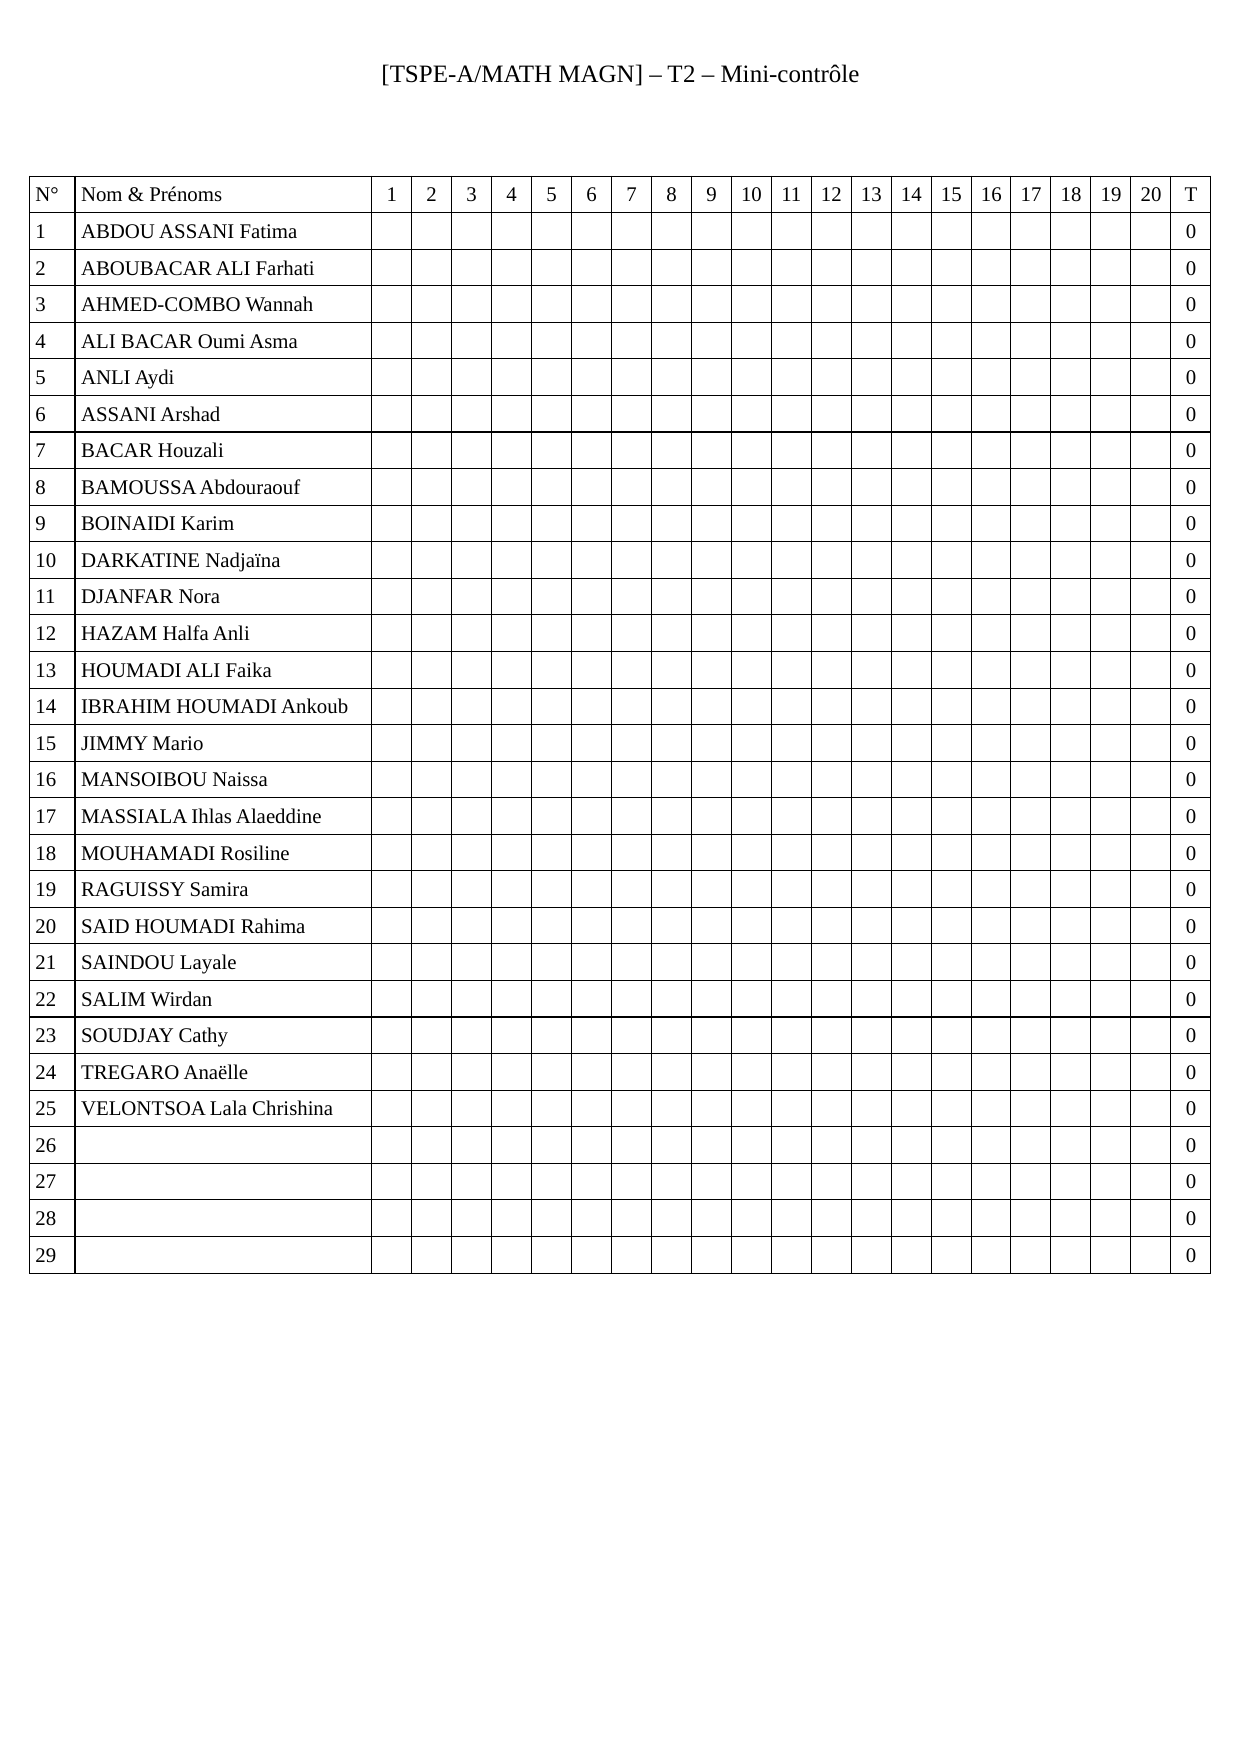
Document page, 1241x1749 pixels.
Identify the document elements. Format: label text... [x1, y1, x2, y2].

table_cell [1131, 213, 1170, 249]
table_cell [1131, 615, 1170, 651]
table_cell [1011, 762, 1050, 797]
table_cell SALIM Wirdan [76, 981, 371, 1016]
table_cell [772, 689, 811, 724]
table_cell [1131, 908, 1170, 943]
table_header Nom & Prénoms [76, 177, 371, 212]
table_cell [732, 433, 771, 468]
table_cell 0 [1171, 762, 1210, 797]
table_cell [372, 1237, 411, 1272]
table_cell [412, 689, 451, 724]
table_cell [932, 689, 971, 724]
table_cell [772, 542, 811, 578]
table_cell [972, 396, 1010, 431]
table_cell [892, 506, 931, 541]
table_cell [932, 1091, 971, 1126]
table_cell [1051, 286, 1090, 322]
table_cell [812, 286, 851, 322]
table_cell [532, 835, 571, 870]
table_cell DARKATINE Nadjaïna [76, 542, 371, 578]
table_cell [492, 1127, 531, 1163]
table_cell 0 [1171, 725, 1210, 761]
table_cell [452, 542, 491, 578]
table_cell 26 [30, 1127, 74, 1163]
table_cell 10 [30, 542, 74, 578]
table_cell [1011, 1237, 1050, 1272]
table_cell [652, 579, 691, 614]
table_cell [892, 396, 931, 431]
table_cell [1091, 1091, 1130, 1126]
table_cell BACAR Houzali [76, 433, 371, 468]
table_cell [452, 469, 491, 504]
table_cell [452, 1091, 491, 1126]
table_cell 21 [30, 944, 74, 980]
table_cell [452, 250, 491, 285]
table_cell [772, 944, 811, 980]
table_cell [932, 359, 971, 395]
table_header 1 [372, 177, 411, 212]
table_cell [692, 579, 731, 614]
table_cell [1011, 1164, 1050, 1199]
table_cell [732, 542, 771, 578]
table_cell [572, 1018, 611, 1053]
table_cell [612, 396, 651, 431]
table_header 14 [892, 177, 931, 212]
table_cell [1051, 1164, 1090, 1199]
table_cell [412, 615, 451, 651]
table_cell [532, 944, 571, 980]
table_cell [1131, 981, 1170, 1016]
table_cell 0 [1171, 981, 1210, 1016]
table_cell [372, 871, 411, 907]
table_cell [572, 689, 611, 724]
table_cell [932, 396, 971, 431]
table_cell [852, 689, 891, 724]
table_cell [1131, 542, 1170, 578]
table_cell [492, 469, 531, 504]
table_cell 19 [30, 871, 74, 907]
table_cell [532, 1237, 571, 1272]
table_cell ALI BACAR Oumi Asma [76, 323, 371, 358]
table_header 7 [612, 177, 651, 212]
table_cell [612, 652, 651, 687]
table_cell [452, 323, 491, 358]
table_cell 0 [1171, 908, 1210, 943]
table_cell [812, 213, 851, 249]
table_cell [1091, 579, 1130, 614]
table_cell [572, 1127, 611, 1163]
table_cell [852, 323, 891, 358]
table_cell [572, 944, 611, 980]
table_cell [1131, 250, 1170, 285]
table_cell [492, 506, 531, 541]
table_cell [452, 396, 491, 431]
table_cell [932, 944, 971, 980]
table_cell [692, 835, 731, 870]
table_cell 0 [1171, 286, 1210, 322]
table_cell [572, 835, 611, 870]
table_cell [532, 615, 571, 651]
table_cell 0 [1171, 1127, 1210, 1163]
table_cell [372, 1127, 411, 1163]
table_cell [812, 506, 851, 541]
table_cell 29 [30, 1237, 74, 1272]
table_cell [452, 359, 491, 395]
table_cell [612, 1237, 651, 1272]
table_cell [852, 1054, 891, 1089]
table_cell [1091, 981, 1130, 1016]
table_cell [652, 396, 691, 431]
table_cell [76, 1200, 371, 1236]
table_cell [412, 1237, 451, 1272]
table_cell [892, 1018, 931, 1053]
table_cell [972, 250, 1010, 285]
table_cell 27 [30, 1164, 74, 1199]
table_cell [652, 1127, 691, 1163]
table_cell [452, 286, 491, 322]
table_cell [1131, 652, 1170, 687]
table_cell [1091, 944, 1130, 980]
table_cell [1051, 981, 1090, 1016]
table_cell [452, 871, 491, 907]
table_cell [1091, 1200, 1130, 1236]
table_cell [452, 652, 491, 687]
table_header 10 [732, 177, 771, 212]
table_cell [772, 725, 811, 761]
table_cell [532, 1054, 571, 1089]
table_cell BOINAIDI Karim [76, 506, 371, 541]
table_cell [372, 725, 411, 761]
table_cell [492, 762, 531, 797]
table_header 18 [1051, 177, 1090, 212]
table_cell [932, 469, 971, 504]
table_cell 0 [1171, 835, 1210, 870]
table_cell [452, 835, 491, 870]
table_cell [1051, 798, 1090, 834]
table_cell [412, 1054, 451, 1089]
table_cell [612, 469, 651, 504]
table_cell [892, 1127, 931, 1163]
table_cell [372, 1054, 411, 1089]
table_cell [852, 506, 891, 541]
table_cell [772, 250, 811, 285]
table_cell [612, 433, 651, 468]
table_cell HAZAM Halfa Anli [76, 615, 371, 651]
table_cell [732, 615, 771, 651]
table_cell [612, 579, 651, 614]
table_cell [892, 1164, 931, 1199]
table_cell 0 [1171, 1237, 1210, 1272]
table_cell [852, 469, 891, 504]
table_cell [732, 1200, 771, 1236]
table_cell [492, 871, 531, 907]
table_cell 22 [30, 981, 74, 1016]
table_cell [732, 689, 771, 724]
table_cell [412, 396, 451, 431]
table_cell [1011, 542, 1050, 578]
table_cell [932, 725, 971, 761]
table_cell TREGARO Anaëlle [76, 1054, 371, 1089]
table_cell [452, 1127, 491, 1163]
table_cell [572, 323, 611, 358]
table_cell [1011, 359, 1050, 395]
table_cell [1051, 433, 1090, 468]
table_cell [1091, 1054, 1130, 1089]
table_cell [532, 798, 571, 834]
table_cell [852, 871, 891, 907]
table_header 17 [1011, 177, 1050, 212]
table_cell [452, 1164, 491, 1199]
table_cell [972, 579, 1010, 614]
table_cell [772, 981, 811, 1016]
table_cell 25 [30, 1091, 74, 1126]
table_cell [572, 1200, 611, 1236]
table_cell [1131, 579, 1170, 614]
table_cell 0 [1171, 652, 1210, 687]
table_cell 5 [30, 359, 74, 395]
table_cell [732, 1091, 771, 1126]
table_cell [812, 1054, 851, 1089]
table_cell [492, 1054, 531, 1089]
table_cell [1011, 1091, 1050, 1126]
table_cell [692, 213, 731, 249]
table_cell [572, 871, 611, 907]
table_cell [972, 1018, 1010, 1053]
table_cell [692, 542, 731, 578]
table_cell [1131, 396, 1170, 431]
table_cell [972, 433, 1010, 468]
table_cell [972, 1164, 1010, 1199]
table_cell [532, 762, 571, 797]
table_cell [572, 359, 611, 395]
table_cell [932, 798, 971, 834]
table_cell [1131, 835, 1170, 870]
table_cell [692, 798, 731, 834]
table_cell [692, 1018, 731, 1053]
table_cell [692, 469, 731, 504]
table_cell [412, 762, 451, 797]
table_cell [372, 1018, 411, 1053]
table_cell [972, 286, 1010, 322]
table_cell [492, 579, 531, 614]
table_cell [532, 579, 571, 614]
table_cell [852, 615, 891, 651]
table_cell [932, 1127, 971, 1163]
table_cell [1011, 981, 1050, 1016]
table_cell [692, 1200, 731, 1236]
table_cell [1091, 1127, 1130, 1163]
table_cell 0 [1171, 323, 1210, 358]
table_cell [692, 652, 731, 687]
table_cell [492, 689, 531, 724]
table_cell [1011, 652, 1050, 687]
table_cell 14 [30, 689, 74, 724]
table_cell [772, 286, 811, 322]
table_cell [812, 1127, 851, 1163]
table_cell [972, 469, 1010, 504]
table_cell [492, 1200, 531, 1236]
table_cell 0 [1171, 469, 1210, 504]
table_header 13 [852, 177, 891, 212]
table_cell [372, 908, 411, 943]
table_cell [812, 652, 851, 687]
table_cell [692, 323, 731, 358]
table_cell [532, 213, 571, 249]
table_cell [972, 615, 1010, 651]
table_cell [932, 1237, 971, 1272]
table_cell [772, 1164, 811, 1199]
table_cell [372, 689, 411, 724]
table_cell [772, 433, 811, 468]
table_cell [772, 1127, 811, 1163]
table_cell [612, 1054, 651, 1089]
table_cell [492, 323, 531, 358]
table_cell [932, 286, 971, 322]
table_cell 0 [1171, 798, 1210, 834]
table_cell [1051, 762, 1090, 797]
table_cell 0 [1171, 433, 1210, 468]
table_cell [772, 579, 811, 614]
table_cell [572, 798, 611, 834]
table_header 5 [532, 177, 571, 212]
table_cell [812, 689, 851, 724]
table_cell [852, 1091, 891, 1126]
table_cell [892, 1200, 931, 1236]
table_cell [532, 981, 571, 1016]
table_header 4 [492, 177, 531, 212]
table_cell [852, 798, 891, 834]
table_cell ABDOU ASSANI Fatima [76, 213, 371, 249]
table_cell [1011, 213, 1050, 249]
table_cell [532, 433, 571, 468]
table_cell [892, 1237, 931, 1272]
table_cell [652, 725, 691, 761]
table_cell 9 [30, 506, 74, 541]
table_cell [1131, 1018, 1170, 1053]
table_cell [852, 908, 891, 943]
table_cell [1091, 1237, 1130, 1272]
table_cell [732, 1054, 771, 1089]
table_cell [372, 506, 411, 541]
table_cell [1011, 579, 1050, 614]
table_cell [892, 944, 931, 980]
table_cell [1051, 1127, 1090, 1163]
table_cell [412, 1091, 451, 1126]
table_cell [932, 652, 971, 687]
table_cell [372, 762, 411, 797]
table_cell [772, 908, 811, 943]
table_cell [1091, 396, 1130, 431]
table_cell [1091, 469, 1130, 504]
table_cell [652, 1164, 691, 1199]
table_cell [1091, 213, 1130, 249]
table_cell [452, 1237, 491, 1272]
table_cell [372, 542, 411, 578]
table_cell [892, 908, 931, 943]
table_cell [412, 213, 451, 249]
table_cell [652, 689, 691, 724]
table_cell [1011, 944, 1050, 980]
table_cell [972, 871, 1010, 907]
table_cell [932, 615, 971, 651]
table_cell [692, 944, 731, 980]
table_header 20 [1131, 177, 1170, 212]
table_cell [652, 871, 691, 907]
table_cell [1051, 689, 1090, 724]
table_cell [812, 359, 851, 395]
table_cell [892, 762, 931, 797]
table_cell [1051, 1091, 1090, 1126]
table_cell [1091, 652, 1130, 687]
table_cell [652, 433, 691, 468]
table_cell [372, 396, 411, 431]
table_cell [812, 1237, 851, 1272]
table_cell [1051, 615, 1090, 651]
table_cell [1011, 835, 1050, 870]
table_cell [812, 798, 851, 834]
table_cell [772, 652, 811, 687]
table_cell 3 [30, 286, 74, 322]
table_cell [492, 250, 531, 285]
table_cell [692, 396, 731, 431]
table_cell [452, 762, 491, 797]
table_cell SAID HOUMADI Rahima [76, 908, 371, 943]
table_cell [572, 506, 611, 541]
table_cell [652, 286, 691, 322]
table_cell [1091, 725, 1130, 761]
table_cell [1051, 725, 1090, 761]
table_cell 0 [1171, 396, 1210, 431]
table_cell [892, 542, 931, 578]
table_cell [572, 213, 611, 249]
table_cell [732, 323, 771, 358]
table_cell [692, 433, 731, 468]
table_header T [1171, 177, 1210, 212]
table_cell [572, 762, 611, 797]
table_cell [412, 1018, 451, 1053]
table_cell [732, 213, 771, 249]
table_cell [372, 835, 411, 870]
table_cell [492, 433, 531, 468]
table_cell [772, 359, 811, 395]
table_cell [1051, 359, 1090, 395]
table_cell [852, 542, 891, 578]
table_cell [532, 652, 571, 687]
table_cell [1051, 469, 1090, 504]
table_cell [1091, 250, 1130, 285]
table_cell [412, 1164, 451, 1199]
table_cell [1131, 1127, 1170, 1163]
table_cell [892, 323, 931, 358]
table_cell [612, 762, 651, 797]
table_cell [932, 250, 971, 285]
table_cell [772, 469, 811, 504]
table_header 19 [1091, 177, 1130, 212]
table_header 16 [972, 177, 1010, 212]
table_cell [972, 542, 1010, 578]
table_cell [612, 1091, 651, 1126]
table_cell [572, 1054, 611, 1089]
table_cell [1051, 1237, 1090, 1272]
table_cell 0 [1171, 542, 1210, 578]
table_cell [772, 1091, 811, 1126]
table_cell [732, 250, 771, 285]
table_cell [452, 506, 491, 541]
table_cell [1131, 469, 1170, 504]
table_cell [1011, 323, 1050, 358]
table_cell [932, 579, 971, 614]
table_cell 13 [30, 652, 74, 687]
table_cell [812, 542, 851, 578]
table_cell [852, 213, 891, 249]
table_cell [1051, 1200, 1090, 1236]
table_cell [572, 1237, 611, 1272]
table_cell [812, 615, 851, 651]
table_cell 24 [30, 1054, 74, 1089]
table_cell [732, 579, 771, 614]
table_cell [1051, 1054, 1090, 1089]
table_cell [732, 1164, 771, 1199]
table_cell [812, 1018, 851, 1053]
table_cell [1091, 286, 1130, 322]
table_cell [812, 981, 851, 1016]
table_cell [372, 944, 411, 980]
table_cell [932, 506, 971, 541]
table_cell [76, 1237, 371, 1272]
table_cell [852, 250, 891, 285]
table_cell [372, 615, 411, 651]
table_cell [532, 286, 571, 322]
table_cell [1051, 871, 1090, 907]
table_cell [852, 1200, 891, 1236]
table_cell [692, 1164, 731, 1199]
table_cell SOUDJAY Cathy [76, 1018, 371, 1053]
table_cell [972, 1237, 1010, 1272]
table_cell [812, 433, 851, 468]
table_cell [1091, 1164, 1130, 1199]
table_cell IBRAHIM HOUMADI Ankoub [76, 689, 371, 724]
table_cell [492, 396, 531, 431]
table_cell 7 [30, 433, 74, 468]
table_cell [652, 469, 691, 504]
table_cell [372, 433, 411, 468]
table_cell [652, 615, 691, 651]
table_cell [732, 944, 771, 980]
table_cell [812, 1091, 851, 1126]
table_cell [532, 725, 571, 761]
table_cell [732, 652, 771, 687]
table_cell [612, 286, 651, 322]
table_cell [452, 981, 491, 1016]
table_cell 0 [1171, 615, 1210, 651]
table_header 3 [452, 177, 491, 212]
table_cell [732, 359, 771, 395]
table_cell [612, 944, 651, 980]
table_header 8 [652, 177, 691, 212]
table_cell [1051, 542, 1090, 578]
table_cell 2 [30, 250, 74, 285]
table_cell [1051, 835, 1090, 870]
table_cell [812, 323, 851, 358]
table_cell [652, 1018, 691, 1053]
table_cell 16 [30, 762, 74, 797]
table_cell [852, 579, 891, 614]
table_cell [732, 725, 771, 761]
table_cell [892, 579, 931, 614]
table_cell [1011, 908, 1050, 943]
table_cell [76, 1127, 371, 1163]
table_cell [612, 506, 651, 541]
table_cell 6 [30, 396, 74, 431]
table_cell 0 [1171, 1091, 1210, 1126]
table_cell [1051, 506, 1090, 541]
table_cell [492, 1164, 531, 1199]
table_cell [652, 1237, 691, 1272]
table_cell 0 [1171, 871, 1210, 907]
table_cell [76, 1164, 371, 1199]
table_cell [1131, 871, 1170, 907]
table_cell [1051, 396, 1090, 431]
table_cell [572, 579, 611, 614]
table_cell [812, 1200, 851, 1236]
table_cell [852, 981, 891, 1016]
table_cell [772, 835, 811, 870]
table_cell [972, 1127, 1010, 1163]
table_cell [372, 359, 411, 395]
table_cell [692, 871, 731, 907]
table_cell [572, 1091, 611, 1126]
table_cell [812, 871, 851, 907]
table_cell [772, 1237, 811, 1272]
table_cell DJANFAR Nora [76, 579, 371, 614]
table_cell [572, 908, 611, 943]
table_cell [532, 689, 571, 724]
table_cell [652, 652, 691, 687]
table_cell [892, 213, 931, 249]
table_cell [1011, 250, 1050, 285]
table_cell 0 [1171, 1164, 1210, 1199]
table_cell [972, 944, 1010, 980]
table_cell MASSIALA Ihlas Alaeddine [76, 798, 371, 834]
table_cell [1131, 359, 1170, 395]
table_cell [652, 506, 691, 541]
table_cell [492, 908, 531, 943]
table_cell [612, 1200, 651, 1236]
table_cell [892, 1091, 931, 1126]
table_cell [852, 396, 891, 431]
table_cell [852, 944, 891, 980]
table_cell [652, 798, 691, 834]
table_cell 18 [30, 835, 74, 870]
table_cell [812, 835, 851, 870]
table_cell [1091, 542, 1130, 578]
table_cell [892, 652, 931, 687]
table_cell [1011, 725, 1050, 761]
table_cell [1131, 433, 1170, 468]
table_cell 11 [30, 579, 74, 614]
table_cell [1051, 944, 1090, 980]
table_cell [732, 1018, 771, 1053]
table_cell [412, 835, 451, 870]
table_cell [772, 506, 811, 541]
table_cell [972, 359, 1010, 395]
table_cell [372, 469, 411, 504]
table_cell [1131, 1164, 1170, 1199]
table_cell [812, 1164, 851, 1199]
table_cell [652, 250, 691, 285]
table_cell [492, 1091, 531, 1126]
table_cell [412, 1127, 451, 1163]
table_cell [652, 981, 691, 1016]
table_cell [492, 615, 531, 651]
table_cell [1011, 1018, 1050, 1053]
table_cell [452, 213, 491, 249]
table_cell [972, 725, 1010, 761]
table_cell [372, 798, 411, 834]
table_cell [372, 250, 411, 285]
table_cell [772, 323, 811, 358]
table_header 15 [932, 177, 971, 212]
table_cell [1131, 1237, 1170, 1272]
table_cell [892, 469, 931, 504]
table_cell [452, 1018, 491, 1053]
table_cell [932, 323, 971, 358]
table_cell [852, 359, 891, 395]
table_cell [612, 725, 651, 761]
table_cell ABOUBACAR ALI Farhati [76, 250, 371, 285]
table_cell [372, 286, 411, 322]
table_cell [1131, 725, 1170, 761]
table_cell [972, 908, 1010, 943]
table_cell 8 [30, 469, 74, 504]
table_cell [692, 1237, 731, 1272]
table_cell [572, 469, 611, 504]
table_cell 17 [30, 798, 74, 834]
table_cell [692, 359, 731, 395]
table_cell [452, 689, 491, 724]
table_cell [1091, 762, 1130, 797]
table_cell [1131, 323, 1170, 358]
table_cell BAMOUSSA Abdouraouf [76, 469, 371, 504]
table_cell [372, 579, 411, 614]
table_cell [492, 1237, 531, 1272]
table_cell [812, 725, 851, 761]
table_cell [372, 652, 411, 687]
table_cell [1091, 323, 1130, 358]
table_cell [772, 1200, 811, 1236]
table_cell [972, 1054, 1010, 1089]
table_cell [612, 1127, 651, 1163]
table_cell [612, 835, 651, 870]
table_cell [532, 542, 571, 578]
table_cell [972, 689, 1010, 724]
table_cell [372, 323, 411, 358]
table_cell [932, 762, 971, 797]
table_cell [1091, 506, 1130, 541]
table_cell [572, 615, 611, 651]
table_cell [892, 981, 931, 1016]
table_cell [412, 981, 451, 1016]
table_cell [972, 652, 1010, 687]
table_cell [1051, 250, 1090, 285]
table_cell [372, 213, 411, 249]
table_cell [932, 871, 971, 907]
table_cell MANSOIBOU Naissa [76, 762, 371, 797]
table_cell [732, 1237, 771, 1272]
table_cell [372, 1200, 411, 1236]
table_cell [532, 1018, 571, 1053]
table_cell [812, 396, 851, 431]
table_cell [572, 725, 611, 761]
table_cell [852, 1164, 891, 1199]
table_cell [852, 652, 891, 687]
table_cell [692, 689, 731, 724]
table_cell 0 [1171, 213, 1210, 249]
table_cell [892, 433, 931, 468]
table_cell [1091, 433, 1130, 468]
table_cell [372, 981, 411, 1016]
table_cell [652, 1091, 691, 1126]
table_cell [572, 1164, 611, 1199]
table_cell [852, 433, 891, 468]
table_cell [492, 652, 531, 687]
table_cell [972, 1091, 1010, 1126]
table_cell [492, 542, 531, 578]
table_cell [532, 359, 571, 395]
table_cell [412, 944, 451, 980]
table_cell [932, 433, 971, 468]
table_cell [772, 213, 811, 249]
table_cell [692, 762, 731, 797]
table_cell [892, 615, 931, 651]
table_cell [772, 762, 811, 797]
table_cell [1091, 359, 1130, 395]
table_cell [1011, 469, 1050, 504]
table_cell [612, 359, 651, 395]
table_cell [1131, 762, 1170, 797]
table_cell [892, 835, 931, 870]
table_cell [812, 908, 851, 943]
table_cell [692, 506, 731, 541]
table_cell [932, 1200, 971, 1236]
table_cell [892, 689, 931, 724]
table_header 11 [772, 177, 811, 212]
table_cell [1131, 506, 1170, 541]
table_cell [612, 213, 651, 249]
table_cell [1091, 835, 1130, 870]
table_cell [692, 1127, 731, 1163]
table_cell [772, 1018, 811, 1053]
table_cell [652, 359, 691, 395]
table_cell [452, 908, 491, 943]
table_cell [1091, 908, 1130, 943]
table_cell [652, 835, 691, 870]
table_cell [732, 1127, 771, 1163]
table_cell [532, 908, 571, 943]
table_cell [892, 286, 931, 322]
table_cell [412, 323, 451, 358]
table_cell [972, 213, 1010, 249]
table_cell [412, 652, 451, 687]
table_cell [1131, 1200, 1170, 1236]
table_cell [772, 798, 811, 834]
table_cell MOUHAMADI Rosiline [76, 835, 371, 870]
table_cell [812, 250, 851, 285]
table_cell [492, 286, 531, 322]
table_cell [532, 871, 571, 907]
table_cell [892, 250, 931, 285]
table_cell [972, 981, 1010, 1016]
table_cell [1011, 1200, 1050, 1236]
table_cell ANLI Aydi [76, 359, 371, 395]
table_cell [692, 1091, 731, 1126]
table_cell [452, 944, 491, 980]
table_cell [1011, 689, 1050, 724]
table_cell ASSANI Arshad [76, 396, 371, 431]
table_cell [732, 469, 771, 504]
table_cell [852, 1018, 891, 1053]
table_cell [972, 835, 1010, 870]
table_cell [772, 615, 811, 651]
table_cell [412, 506, 451, 541]
table_cell [1011, 396, 1050, 431]
table_cell [532, 1091, 571, 1126]
table_cell 0 [1171, 944, 1210, 980]
table_cell [1091, 798, 1130, 834]
table_cell SAINDOU Layale [76, 944, 371, 980]
table_cell [1091, 689, 1130, 724]
table_cell [892, 1054, 931, 1089]
table_cell [412, 908, 451, 943]
table_cell [692, 250, 731, 285]
table_cell [772, 396, 811, 431]
table_cell [652, 908, 691, 943]
table_cell [572, 542, 611, 578]
table_header 6 [572, 177, 611, 212]
table_cell RAGUISSY Samira [76, 871, 371, 907]
table_cell [1131, 689, 1170, 724]
table_cell [412, 871, 451, 907]
table_cell [1011, 871, 1050, 907]
table_cell 1 [30, 213, 74, 249]
table_cell [732, 908, 771, 943]
table_cell [612, 908, 651, 943]
table_cell [612, 1164, 651, 1199]
table_cell [452, 798, 491, 834]
table_cell 20 [30, 908, 74, 943]
table_cell [732, 871, 771, 907]
table_cell [452, 433, 491, 468]
table_cell [612, 689, 651, 724]
table_cell [612, 871, 651, 907]
table_cell [932, 213, 971, 249]
table_cell [612, 1018, 651, 1053]
table_cell JIMMY Mario [76, 725, 371, 761]
table_cell [1131, 1054, 1170, 1089]
table_cell [572, 286, 611, 322]
table_header 9 [692, 177, 731, 212]
table_cell [732, 506, 771, 541]
table_cell [692, 615, 731, 651]
table_cell [452, 579, 491, 614]
table_cell [612, 250, 651, 285]
table_cell 4 [30, 323, 74, 358]
table_cell [612, 615, 651, 651]
table_cell [532, 396, 571, 431]
table_cell [1091, 1018, 1130, 1053]
table_cell [692, 286, 731, 322]
table_cell VELONTSOA Lala Chrishina [76, 1091, 371, 1126]
table_cell [1051, 652, 1090, 687]
table_cell [692, 981, 731, 1016]
table_cell 15 [30, 725, 74, 761]
table_cell AHMED-COMBO Wannah [76, 286, 371, 322]
table_cell [452, 615, 491, 651]
table_header N° [30, 177, 74, 212]
table_cell [892, 359, 931, 395]
table_cell [1131, 944, 1170, 980]
table_cell [732, 981, 771, 1016]
table_cell [692, 725, 731, 761]
table_cell [1051, 213, 1090, 249]
table_cell [492, 359, 531, 395]
table_cell [892, 798, 931, 834]
table_cell [972, 762, 1010, 797]
table_cell [412, 286, 451, 322]
table_cell [652, 1054, 691, 1089]
table_cell [492, 725, 531, 761]
table_cell [652, 213, 691, 249]
table_cell [412, 725, 451, 761]
table_cell [412, 250, 451, 285]
table_cell [412, 469, 451, 504]
table_cell 0 [1171, 506, 1210, 541]
table_cell [532, 1164, 571, 1199]
table_cell [1131, 798, 1170, 834]
table_cell [692, 908, 731, 943]
table_cell [932, 1018, 971, 1053]
table_cell 0 [1171, 1054, 1210, 1089]
table_cell [972, 323, 1010, 358]
table_cell [1051, 323, 1090, 358]
table_cell [532, 323, 571, 358]
table_cell [1011, 798, 1050, 834]
table_cell [852, 725, 891, 761]
table_cell [492, 944, 531, 980]
table_cell [412, 433, 451, 468]
table_cell [932, 908, 971, 943]
table_cell [612, 542, 651, 578]
table_cell [492, 835, 531, 870]
table_cell [692, 1054, 731, 1089]
table_cell [452, 1054, 491, 1089]
table_cell [492, 798, 531, 834]
table_cell [932, 1164, 971, 1199]
table_cell [532, 250, 571, 285]
table_cell [532, 1127, 571, 1163]
table_cell [412, 542, 451, 578]
table_cell [372, 1091, 411, 1126]
table_cell [492, 1018, 531, 1053]
table_cell [652, 1200, 691, 1236]
table_cell [852, 286, 891, 322]
table_cell [812, 469, 851, 504]
table_cell [852, 1127, 891, 1163]
table_cell [1051, 579, 1090, 614]
table_cell 0 [1171, 1018, 1210, 1053]
table_cell [452, 725, 491, 761]
table_cell [812, 762, 851, 797]
table_cell [932, 981, 971, 1016]
table_cell [972, 506, 1010, 541]
table_cell [1011, 1054, 1050, 1089]
table_cell [652, 323, 691, 358]
table_cell [612, 981, 651, 1016]
table_header 2 [412, 177, 451, 212]
table_cell [492, 981, 531, 1016]
table_cell [1011, 506, 1050, 541]
table_cell [1011, 286, 1050, 322]
table_cell [812, 944, 851, 980]
table_cell [532, 1200, 571, 1236]
table_cell [412, 1200, 451, 1236]
table_cell [532, 469, 571, 504]
table_cell 0 [1171, 250, 1210, 285]
table_cell [1011, 615, 1050, 651]
table_cell [1091, 871, 1130, 907]
table_cell [812, 579, 851, 614]
table_cell [732, 798, 771, 834]
table_cell [532, 506, 571, 541]
table_cell 0 [1171, 1200, 1210, 1236]
table_cell 12 [30, 615, 74, 651]
table_cell [852, 1237, 891, 1272]
table_cell [732, 835, 771, 870]
table_cell [612, 323, 651, 358]
table_header 12 [812, 177, 851, 212]
table_cell [492, 213, 531, 249]
table_cell [732, 396, 771, 431]
table_cell [732, 286, 771, 322]
table_cell [852, 835, 891, 870]
table_cell [452, 1200, 491, 1236]
table_cell [1011, 1127, 1050, 1163]
table_cell [932, 1054, 971, 1089]
table_cell [772, 871, 811, 907]
table_cell [732, 762, 771, 797]
table_cell [972, 1200, 1010, 1236]
table_cell [1131, 286, 1170, 322]
table_cell 0 [1171, 689, 1210, 724]
table_cell [892, 871, 931, 907]
table_cell [1051, 908, 1090, 943]
table_cell [652, 762, 691, 797]
table_cell [892, 725, 931, 761]
table_cell [572, 396, 611, 431]
table_cell HOUMADI ALI Faika [76, 652, 371, 687]
table_cell [572, 652, 611, 687]
table_cell 23 [30, 1018, 74, 1053]
table_cell [572, 981, 611, 1016]
table_cell [1011, 433, 1050, 468]
table_cell 0 [1171, 359, 1210, 395]
table_cell [412, 798, 451, 834]
table_cell [852, 762, 891, 797]
table_cell [612, 798, 651, 834]
table_cell [572, 250, 611, 285]
table_cell [652, 944, 691, 980]
table_cell [772, 1054, 811, 1089]
table_cell [932, 835, 971, 870]
table_cell 0 [1171, 579, 1210, 614]
table_cell [1131, 1091, 1170, 1126]
table_cell [1091, 615, 1130, 651]
table_cell [412, 579, 451, 614]
table_cell [652, 542, 691, 578]
table_cell [1051, 1018, 1090, 1053]
table_cell [412, 359, 451, 395]
table_cell [372, 1164, 411, 1199]
table_cell [572, 433, 611, 468]
table_cell [932, 542, 971, 578]
table_cell [972, 798, 1010, 834]
table_cell 28 [30, 1200, 74, 1236]
